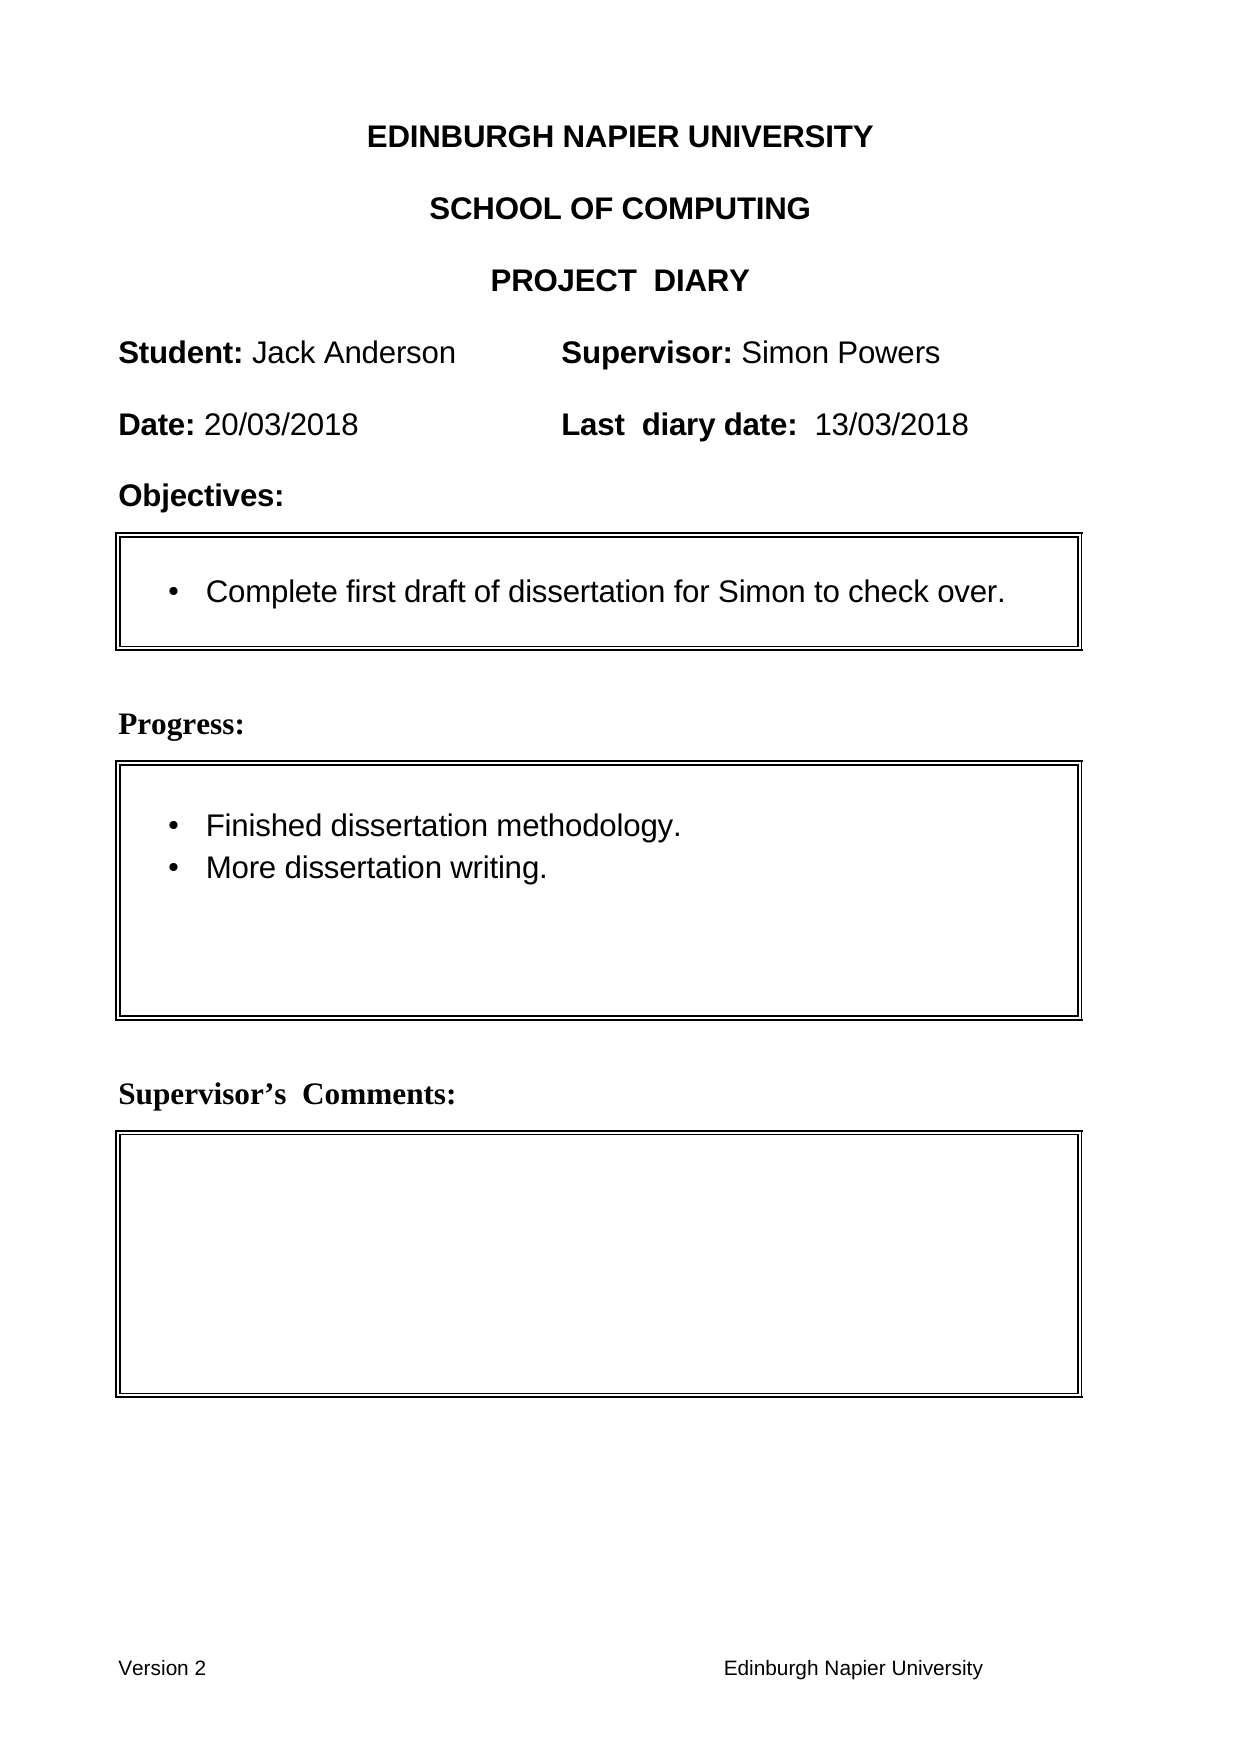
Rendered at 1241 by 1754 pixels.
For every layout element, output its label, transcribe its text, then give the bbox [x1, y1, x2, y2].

text Progress: [118, 706, 1122, 741]
table_header Finished dissertation methodology. More dissertation writing. [121, 766, 1077, 1015]
text Objectives: [118, 477, 1122, 513]
text PROJECT DIARY [118, 262, 1122, 298]
text Student: Jack Anderson Supervisor: Simon Powers [118, 334, 1122, 370]
text Supervisor’s Comments: [118, 1075, 1122, 1111]
table_header Complete first draft of dissertation for Simon to check over. [121, 538, 1077, 646]
table_header [121, 1135, 1077, 1392]
subtitle EDINBURGH NAPIER UNIVERSITY [118, 118, 1122, 154]
text Date: 20/03/2018 Last diary date: 13/03/2018 [118, 406, 1122, 442]
text SCHOOL OF COMPUTING [118, 190, 1122, 226]
